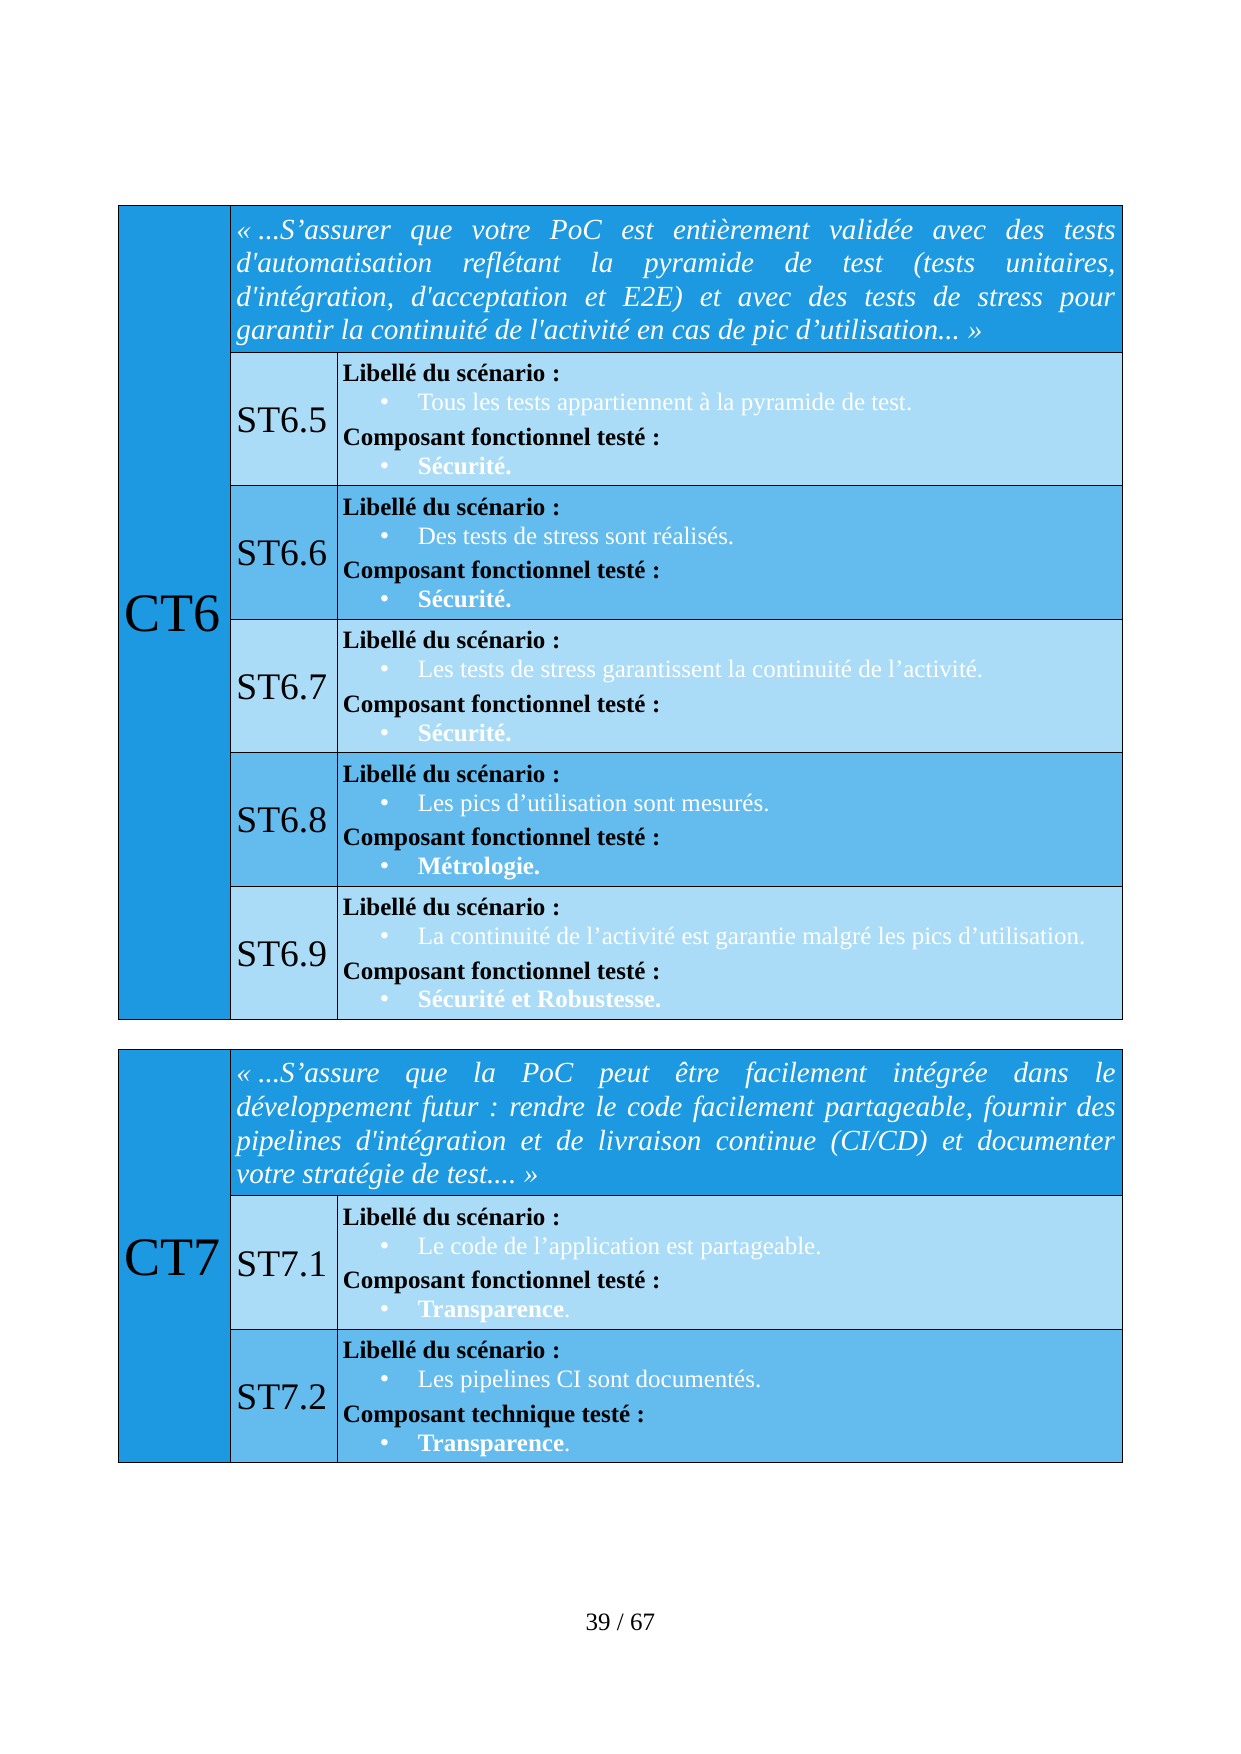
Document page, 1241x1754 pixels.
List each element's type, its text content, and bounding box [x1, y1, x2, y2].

table_cell ST6.9 [231, 887, 337, 1019]
table_header CT7 [119, 1050, 230, 1462]
table_cell Libellé du scénario : Des tests de stress sont réalisés. Composant fonctionnel testé : Sécurité. [338, 486, 1122, 619]
table_cell ST6.7 [231, 620, 337, 752]
table_cell ST6.5 [231, 353, 337, 485]
table_cell ST7.1 [231, 1196, 337, 1329]
table_header « ...S’assure que la PoC peut être facilement intégrée dans le développement futur : rendre le code facilement partageable, fournir des pipelines d'intégration et de livraison continue (CI/CD) et documenter votre stratégie de test.... » [231, 1050, 1122, 1195]
table_cell Libellé du scénario : Tous les tests appartiennent à la pyramide de test. Composant fonctionnel testé : Sécurité. [338, 353, 1122, 485]
table_header CT6 [119, 206, 230, 1019]
table_cell ST6.6 [231, 486, 337, 619]
table_cell ST6.8 [231, 753, 337, 886]
table_cell Libellé du scénario : Les tests de stress garantissent la continuité de l’activité. Composant fonctionnel testé : Sécurité. [338, 620, 1122, 752]
table_header « ...S’assurer que votre PoC est entièrement validée avec des tests d'automatisation reflétant la pyramide de test (tests unitaires, d'intégration, d'acceptation et E2E) et avec des tests de stress pour garantir la continuité de l'activité en cas de pic d’utilisation... » [231, 206, 1122, 352]
table_cell Libellé du scénario : La continuité de l’activité est garantie malgré les pics d’utilisation. Composant fonctionnel testé : Sécurité et Robustesse. [338, 887, 1122, 1019]
table_cell Libellé du scénario : Les pics d’utilisation sont mesurés. Composant fonctionnel testé : Métrologie. [338, 753, 1122, 886]
table_cell Libellé du scénario : Les pipelines CI sont documentés. Composant technique testé : Transparence. [338, 1330, 1122, 1462]
table_cell Libellé du scénario : Le code de l’application est partageable. Composant fonctionnel testé : Transparence. [338, 1196, 1122, 1329]
table_cell ST7.2 [231, 1330, 337, 1462]
